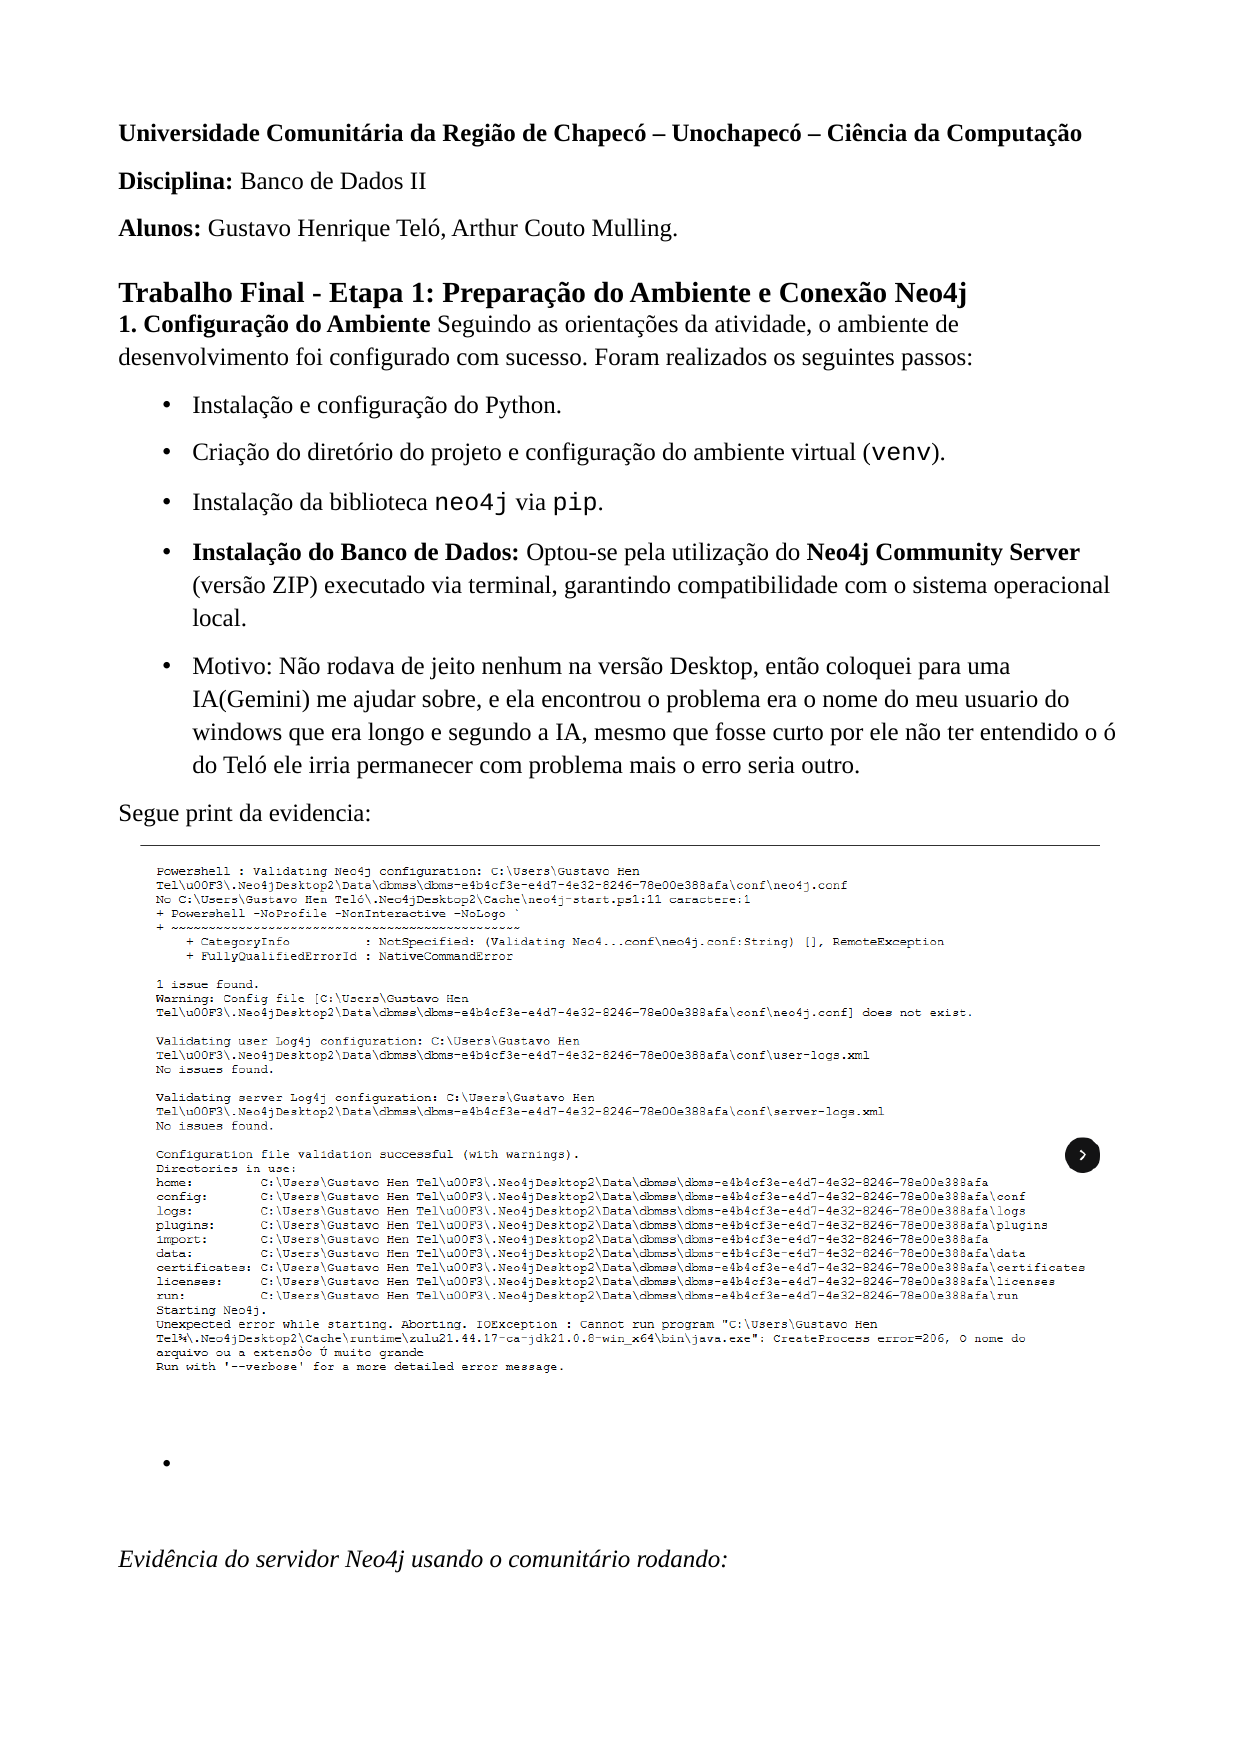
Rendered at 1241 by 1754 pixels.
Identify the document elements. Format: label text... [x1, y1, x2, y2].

text Segue print da evidencia: [118, 798, 1122, 826]
text Disciplina: Banco de Dados II [118, 166, 1122, 194]
list Instalação do Banco de Dados: Optou-se pela utilização do Neo4j Community Server (versão ZIP) executado via terminal, garantindo compatibilidade com o sistema operacional local. [162, 537, 1122, 632]
subtitle Trabalho Final - Etapa 1: Preparação do Ambiente e Conexão Neo4j [118, 276, 1122, 309]
list Criação do diretório do projeto e configuração do ambiente virtual (venv). [162, 437, 1122, 468]
text Universidade Comunitária da Região de Chapecó – Unochapecó – Ciência da Computação [118, 118, 1122, 147]
text Evidência do servidor Neo4j usando o comunitário rodando: [118, 1544, 1122, 1573]
list Instalação e configuração do Python. [162, 390, 1122, 418]
list Instalação da biblioteca neo4j via pip. [162, 487, 1122, 518]
list Motivo: Não rodava de jeito nenhum na versão Desktop, então coloquei para uma IA(Gemini) me ajudar sobre, e ela encontrou o problema era o nome do meu usuario do windows que era longo e segundo a IA, mesmo que fosse curto por ele não ter entendido o ó do Teló ele irria permanecer com problema mais o erro seria outro. [162, 651, 1122, 779]
text 1. Configuração do Ambiente Seguindo as orientações da atividade, o ambiente de desenvolvimento foi configurado com sucesso. Foram realizados os seguintes passos: [118, 309, 1122, 371]
text Alunos: Gustavo Henrique Teló, Arthur Couto Mulling. [118, 213, 1122, 242]
